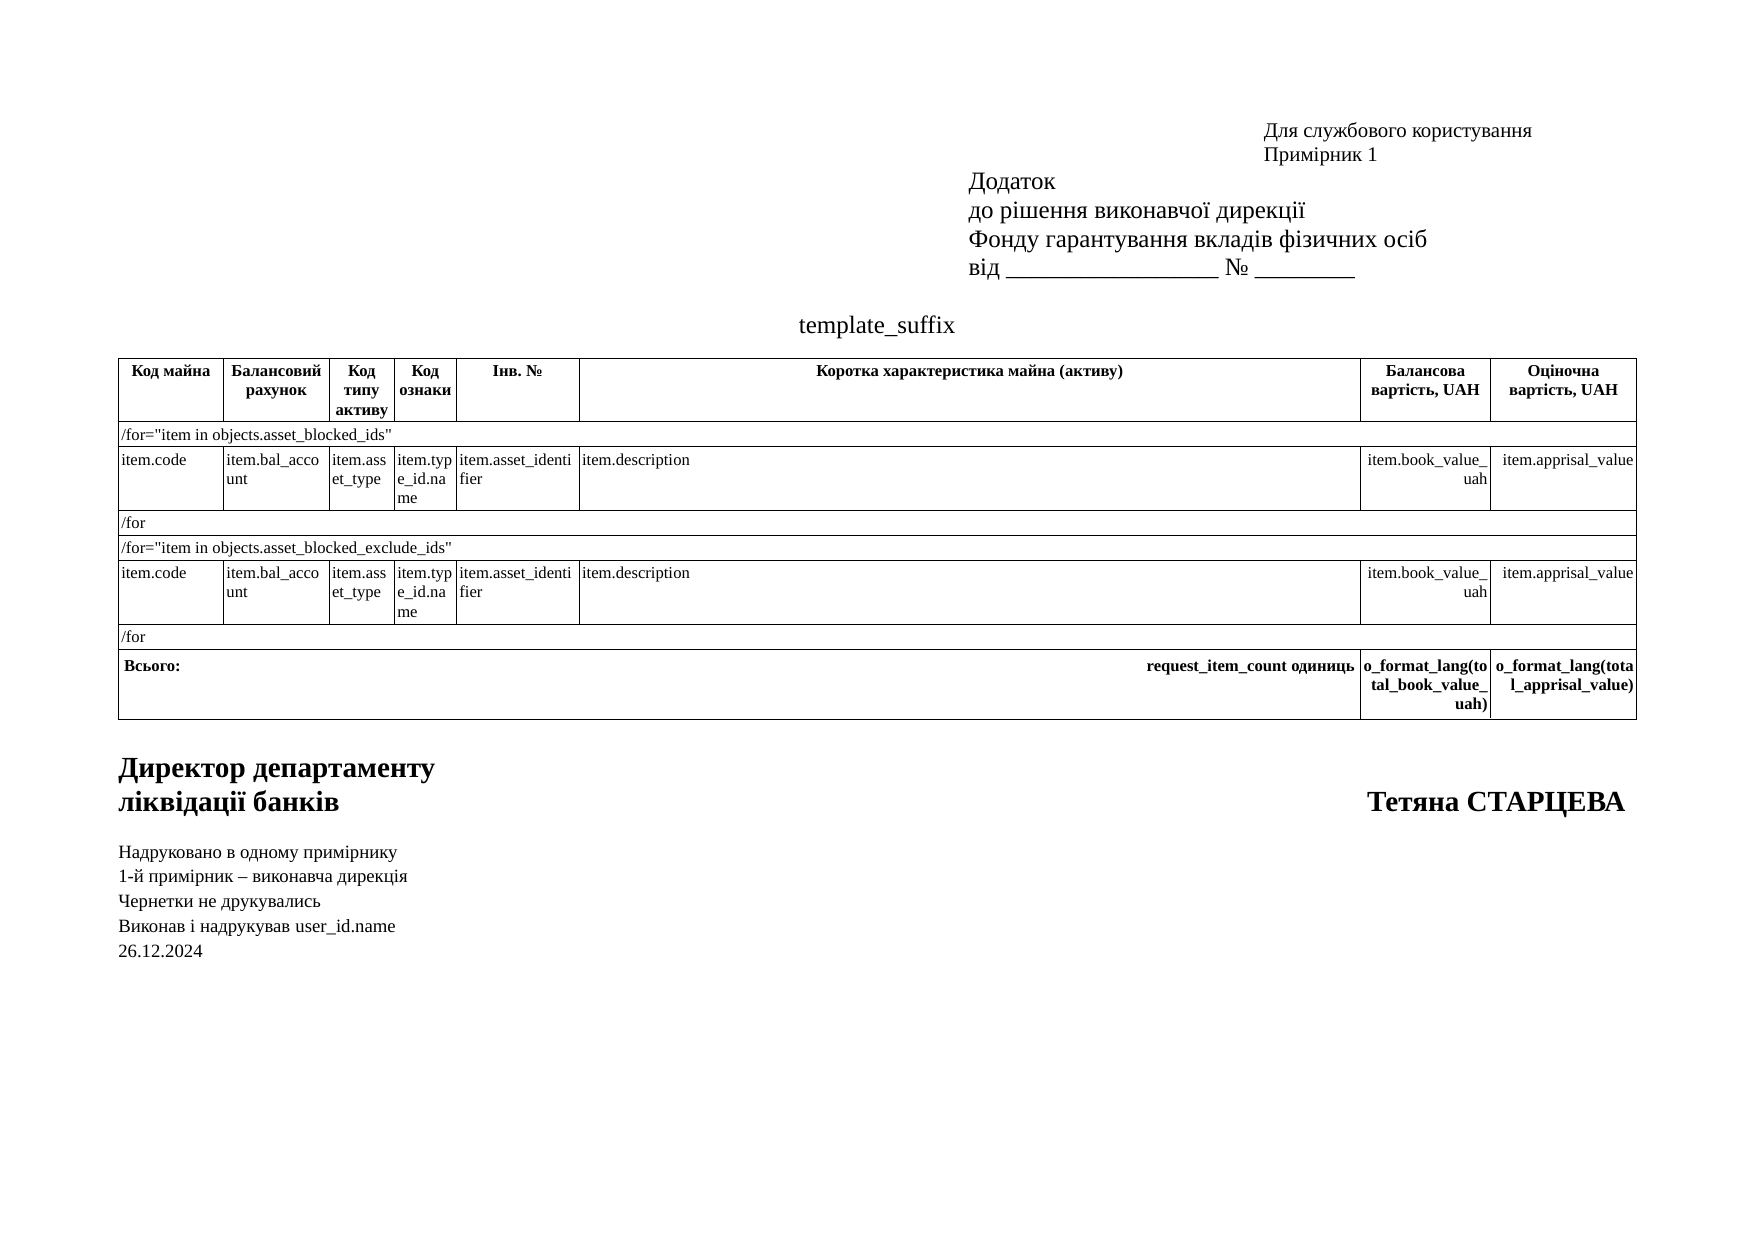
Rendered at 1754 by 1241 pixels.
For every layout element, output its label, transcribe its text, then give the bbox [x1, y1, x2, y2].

table_cell item.bal_account [224, 447, 329, 510]
table_header Інв. № [457, 359, 579, 421]
table_header Код майна [119, 359, 223, 421]
table_cell item.code [119, 447, 223, 510]
table_header Код ознаки [395, 359, 456, 421]
text 26.12.2024 [118, 940, 1636, 961]
table_cell item.description [580, 447, 1360, 510]
table_cell item.description [580, 561, 1360, 623]
table_header Для службового користування Примірник 1 Додаток до рішення виконавчої дирекції Фонду гарантування вкладів фізичних осіб від _________________ № ________ [957, 118, 1636, 281]
table_cell item.asset_identifier [457, 447, 579, 510]
table_cell Всього: [119, 650, 739, 719]
table_header Тетяна СТАРЦЕВА [957, 750, 1636, 817]
table_header Балансовий рахунок [224, 359, 329, 421]
text template_suffix [118, 310, 1636, 339]
table_cell /for="item in objects.asset_blocked_ids" [119, 422, 1636, 446]
table_cell item.book_value_uah [1361, 447, 1490, 510]
table_cell item.asset_identifier [457, 561, 579, 623]
table_cell item.apprisal_value [1491, 447, 1636, 510]
table_header Код типу активу [330, 359, 394, 421]
table_cell item.book_value_uah [1361, 561, 1490, 623]
table_cell request_item_count одиниць [739, 650, 1360, 719]
table_cell item.type_id.name [395, 561, 456, 623]
table_header Оціночна вартість, UAH [1491, 359, 1636, 421]
table_header Директор департаменту ліквідації банків [118, 750, 957, 817]
table_cell item.code [119, 561, 223, 623]
table_header Коротка характеристика майна (активу) [580, 359, 1360, 421]
table_cell o_format_lang(total_apprisal_value) [1490, 650, 1636, 719]
table_cell /for [119, 625, 1636, 649]
text 1-й примірник – виконавча дирекція [118, 865, 1636, 887]
text Виконав і надрукував user_id.name [118, 915, 1636, 936]
table_header [118, 118, 957, 281]
table_cell item.apprisal_value [1491, 561, 1636, 623]
table_header Балансова вартість, UAH [1361, 359, 1490, 421]
text Чернетки не друкувались [118, 890, 1636, 912]
table_cell o_format_lang(total_book_value_uah) [1361, 650, 1490, 719]
table_cell item.type_id.name [395, 447, 456, 510]
table_cell item.bal_account [224, 561, 329, 623]
table_cell /for="item in objects.asset_blocked_exclude_ids" [119, 536, 1636, 560]
table_cell /for [119, 511, 1636, 535]
table_cell item.asset_type [330, 561, 394, 623]
table_cell item.asset_type [330, 447, 394, 510]
text Надруковано в одному примірнику [118, 841, 1636, 862]
